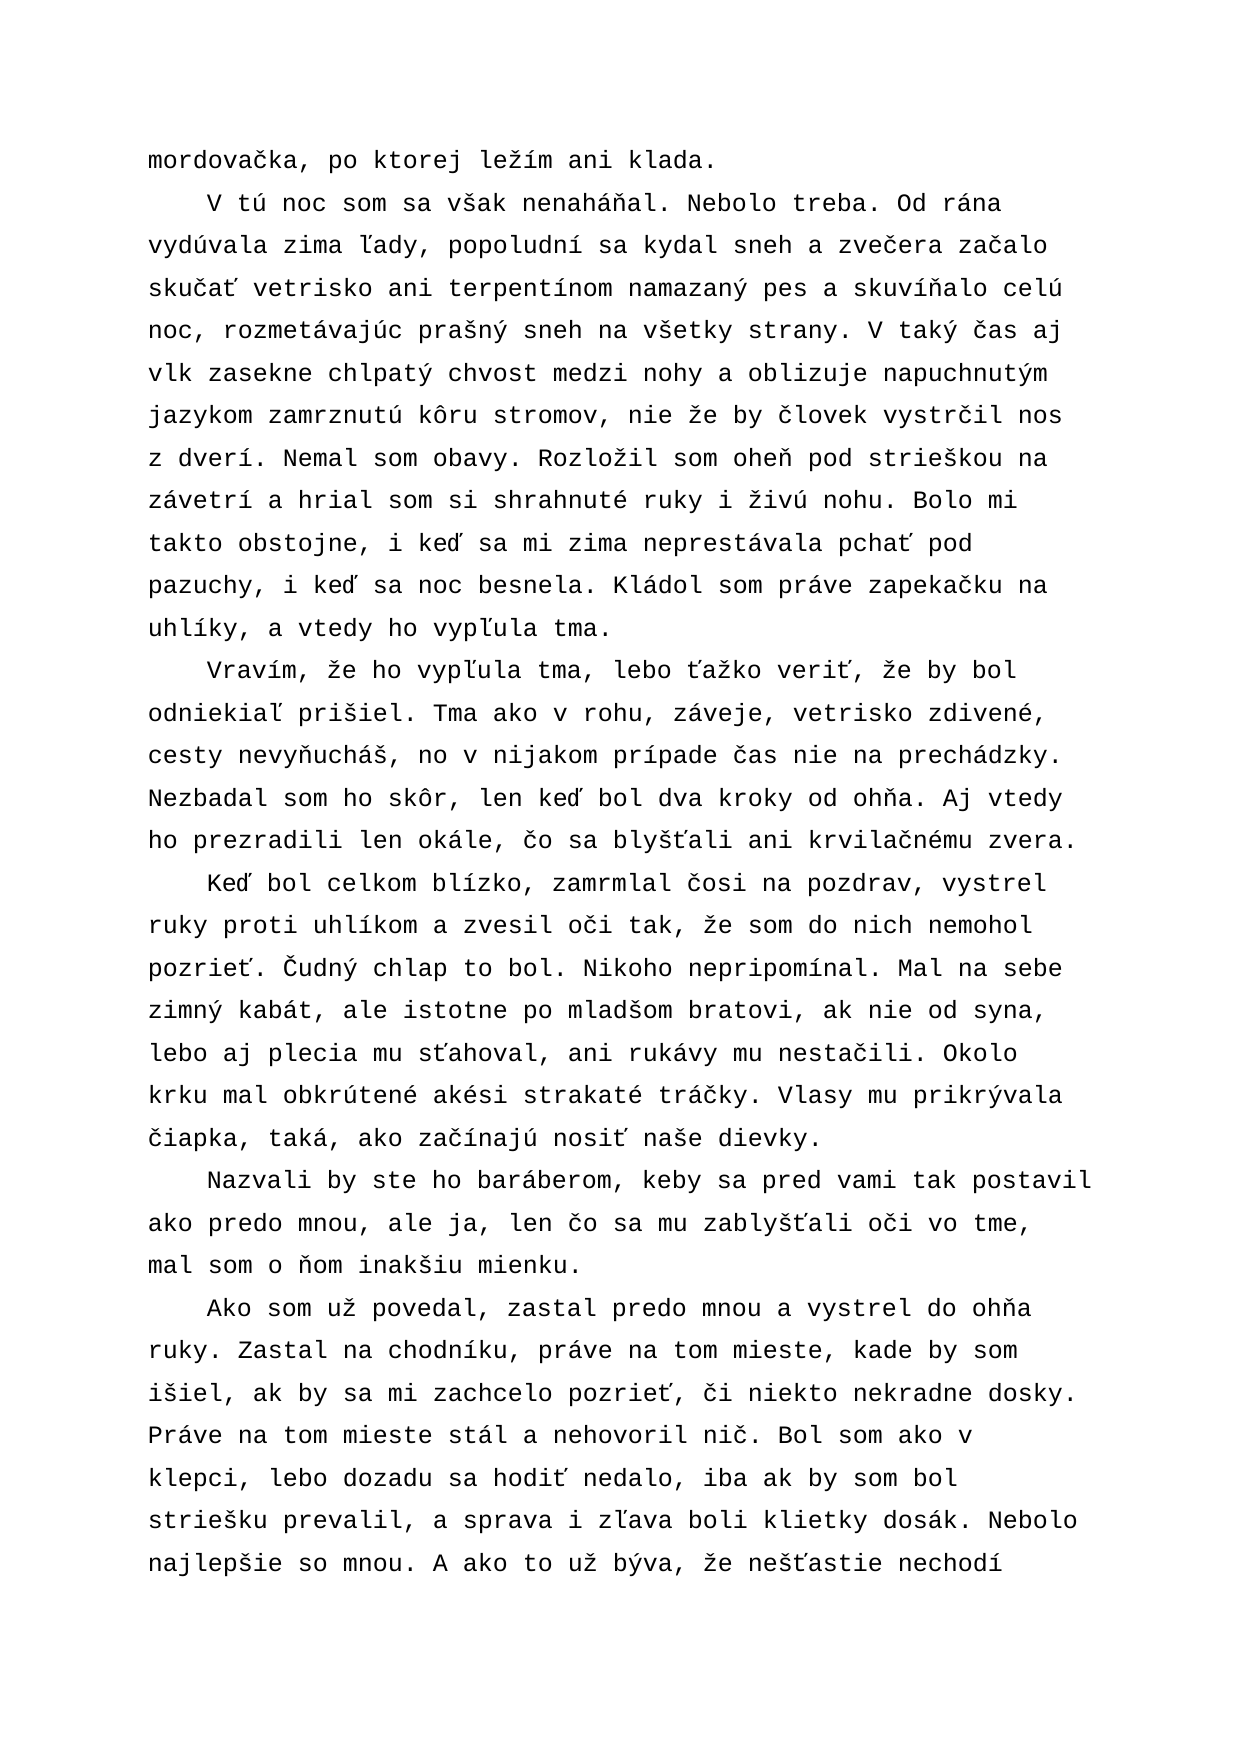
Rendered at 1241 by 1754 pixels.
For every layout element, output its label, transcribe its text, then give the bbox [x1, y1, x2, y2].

text Ako som už povedal, zastal predo mnou a vystrel do ohňa ruky. Zastal na chodníku, práve na tom mieste, kade by som išiel, ak by sa mi zachcelo pozrieť, či niekto nekradne dosky. Práve na tom mieste stál a nehovoril nič. Bol som ako v klepci, lebo dozadu sa hodiť nedalo, iba ak by som bol striešku prevalil, a sprava i zľava boli klietky dosák. Nebolo najlepšie so mnou. A ako to už býva, že nešťastie nechodí [148, 1295, 1092, 1578]
text Nazvali by ste ho baráberom, keby sa pred vami tak postavil ako predo mnou, ale ja, len čo sa mu zablyšťali oči vo tme, mal som o ňom inakšiu mienku. [148, 1168, 1092, 1281]
text Vravím, že ho vypľula tma, lebo ťažko veriť, že by bol odniekiaľ prišiel. Tma ako v rohu, záveje, vetrisko zdivené, cesty nevyňucháš, no v nijakom prípade čas nie na prechádzky. Nezbadal som ho skôr, len keď bol dva kroky od ohňa. Aj vtedy ho prezradili len okále, čo sa blyšťali ani krvilačnému zvera. [148, 658, 1092, 856]
text mordovačka, po ktorej ležím ani klada. [148, 148, 1092, 176]
text V tú noc som sa však nenaháňal. Nebolo treba. Od rána vydúvala zima ľady, popoludní sa kydal sneh a zvečera začalo skučať vetrisko ani terpentínom namazaný pes a skuvíňalo celú noc, rozmetávajúc prašný sneh na všetky strany. V taký čas aj vlk zasekne chlpatý chvost medzi nohy a oblizuje napuchnutým jazykom zamrznutú kôru stromov, nie že by človek vystrčil nos z dverí. Nemal som obavy. Rozložil som oheň pod strieškou na závetrí a hrial som si shrahnuté ruky i živú nohu. Bolo mi takto obstojne, i keď sa mi zima neprestávala pchať pod pazuchy, i keď sa noc besnela. Kládol som práve zapekačku na uhlíky, a vtedy ho vypľula tma. [148, 190, 1092, 643]
text Keď bol celkom blízko, zamrmlal čosi na pozdrav, vystrel ruky proti uhlíkom a zvesil oči tak, že som do nich nemohol pozrieť. Čudný chlap to bol. Nikoho nepripomínal. Mal na sebe zimný kabát, ale istotne po mladšom bratovi, ak nie od syna, lebo aj plecia mu sťahoval, ani rukávy mu nestačili. Okolo krku mal obkrútené akési strakaté tráčky. Vlasy mu prikrývala čiapka, taká, ako začínajú nosiť naše dievky. [148, 870, 1092, 1153]
